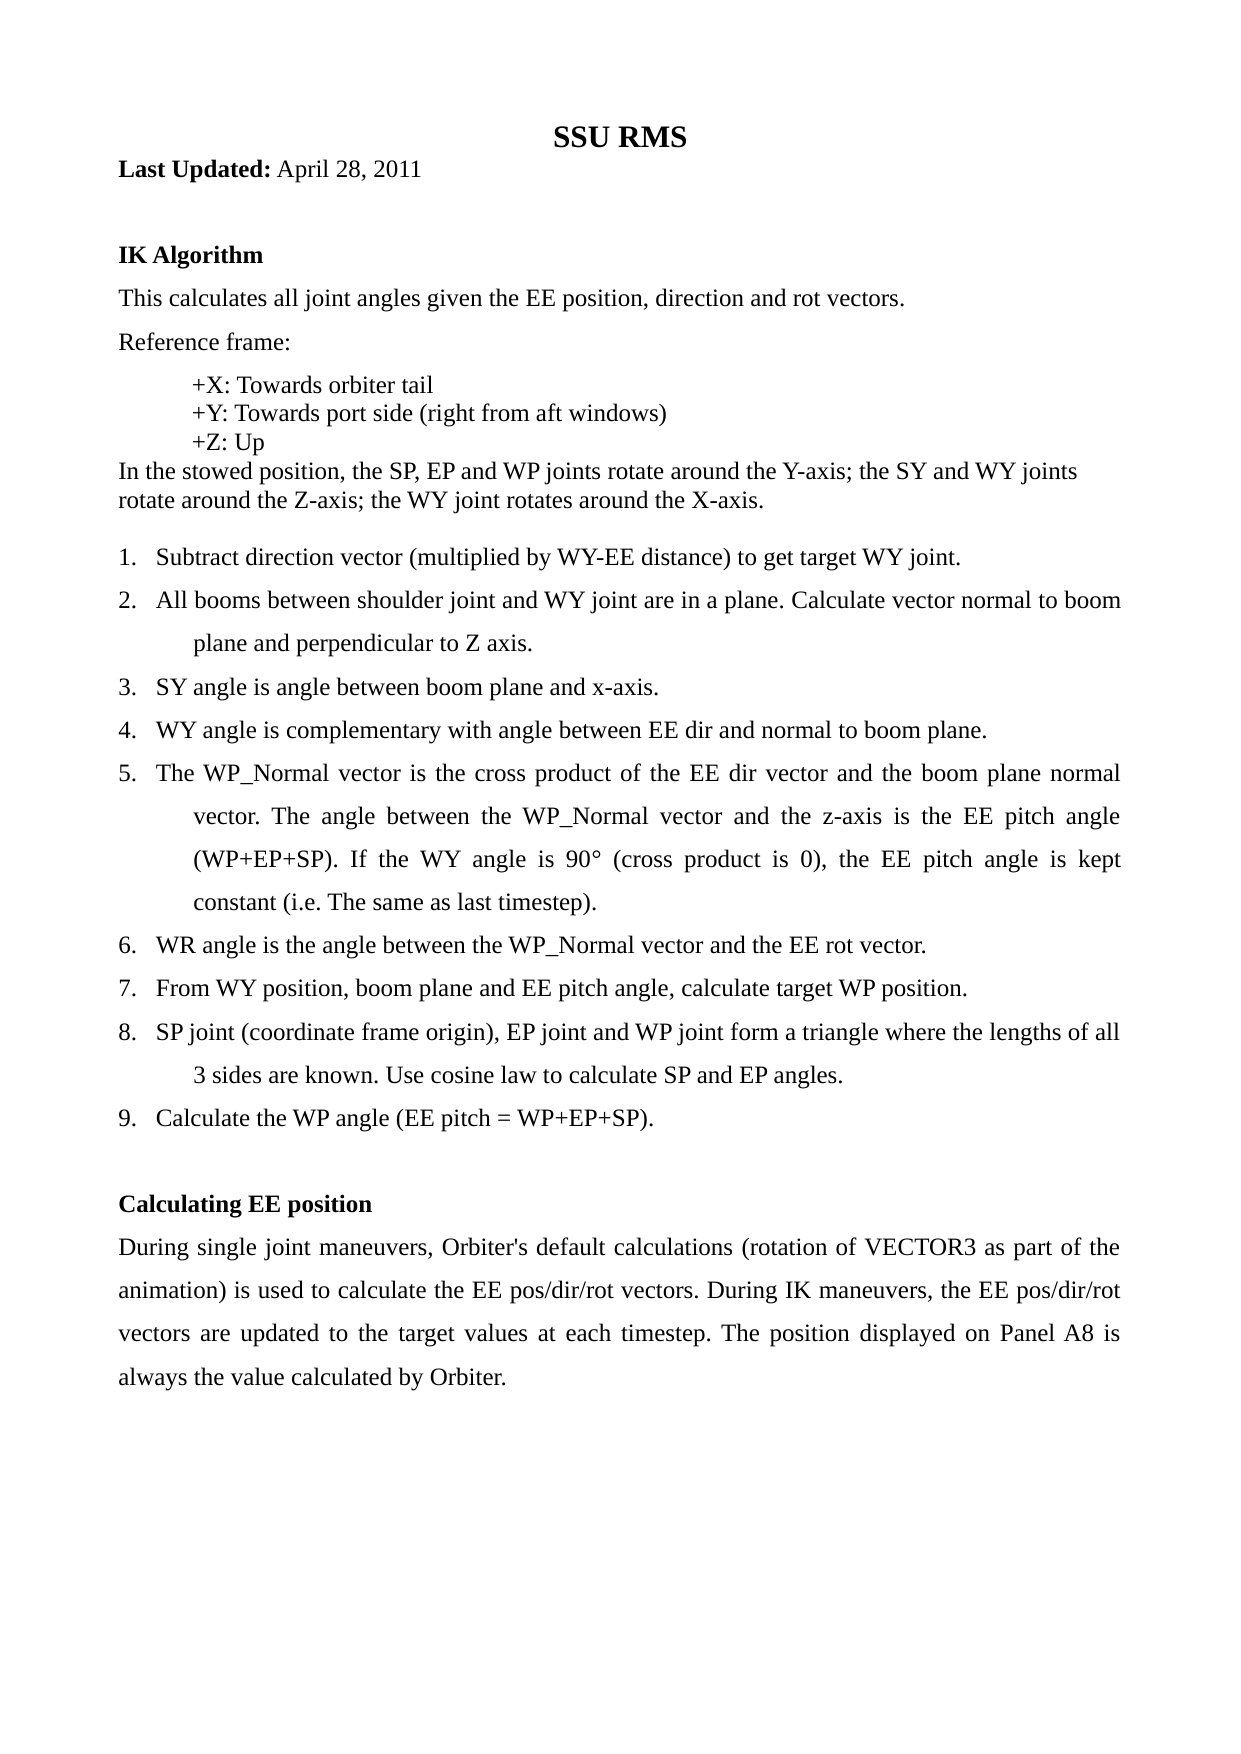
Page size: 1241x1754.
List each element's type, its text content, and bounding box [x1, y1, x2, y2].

list The WP_Normal vector is the cross product of the EE dir vector and the boom plane normal vector. The angle between the WP_Normal vector and the z-axis is the EE pitch angle (WP+EP+SP). If the WY angle is 90° (cross product is 0), the EE pitch angle is kept constant (i.e. The same as last timestep). [118, 758, 1122, 916]
text +X: Towards orbiter tail [118, 370, 1122, 398]
text In the stowed position, the SP, EP and WP joints rotate around the Y-axis; the SY and WY joints rotate around the Z-axis; the WY joint rotates around the X-axis. [118, 456, 1122, 513]
list All booms between shoulder joint and WY joint are in a plane. Calculate vector normal to boom plane and perpendicular to Z axis. [118, 585, 1122, 657]
list SY angle is angle between boom plane and x-axis. [118, 672, 1122, 700]
list From WY position, boom plane and EE pitch angle, calculate target WP position. [118, 973, 1122, 1002]
list WY angle is complementary with angle between EE dir and normal to boom plane. [118, 715, 1122, 743]
text This calculates all joint angles given the EE position, direction and rot vectors. [118, 283, 1122, 312]
text During single joint maneuvers, Orbiter's default calculations (rotation of VECTOR3 as part of the animation) is used to calculate the EE pos/dir/rot vectors. During IK maneuvers, the EE pos/dir/rot vectors are updated to the target values at each timestep. The position displayed on Panel A8 is always the value calculated by Orbiter. [118, 1232, 1122, 1390]
list WR angle is the angle between the WP_Normal vector and the EE rot vector. [118, 930, 1122, 959]
text Calculating EE position [118, 1189, 1122, 1218]
text Reference frame: [118, 327, 1122, 355]
list SP joint (coordinate frame origin), EP joint and WP joint form a triangle where the lengths of all 3 sides are known. Use cosine law to calculate SP and EP angles. [118, 1017, 1122, 1088]
text +Y: Towards port side (right from aft windows) [118, 398, 1122, 427]
text +Z: Up [118, 427, 1122, 456]
list Calculate the WP angle (EE pitch = WP+EP+SP). [118, 1103, 1122, 1132]
list Subtract direction vector (multiplied by WY-EE distance) to get target WY joint. [118, 542, 1122, 571]
text IK Algorithm [118, 240, 1122, 269]
text Last Updated: April 28, 2011 [118, 154, 1122, 183]
text SSU RMS [118, 118, 1122, 154]
